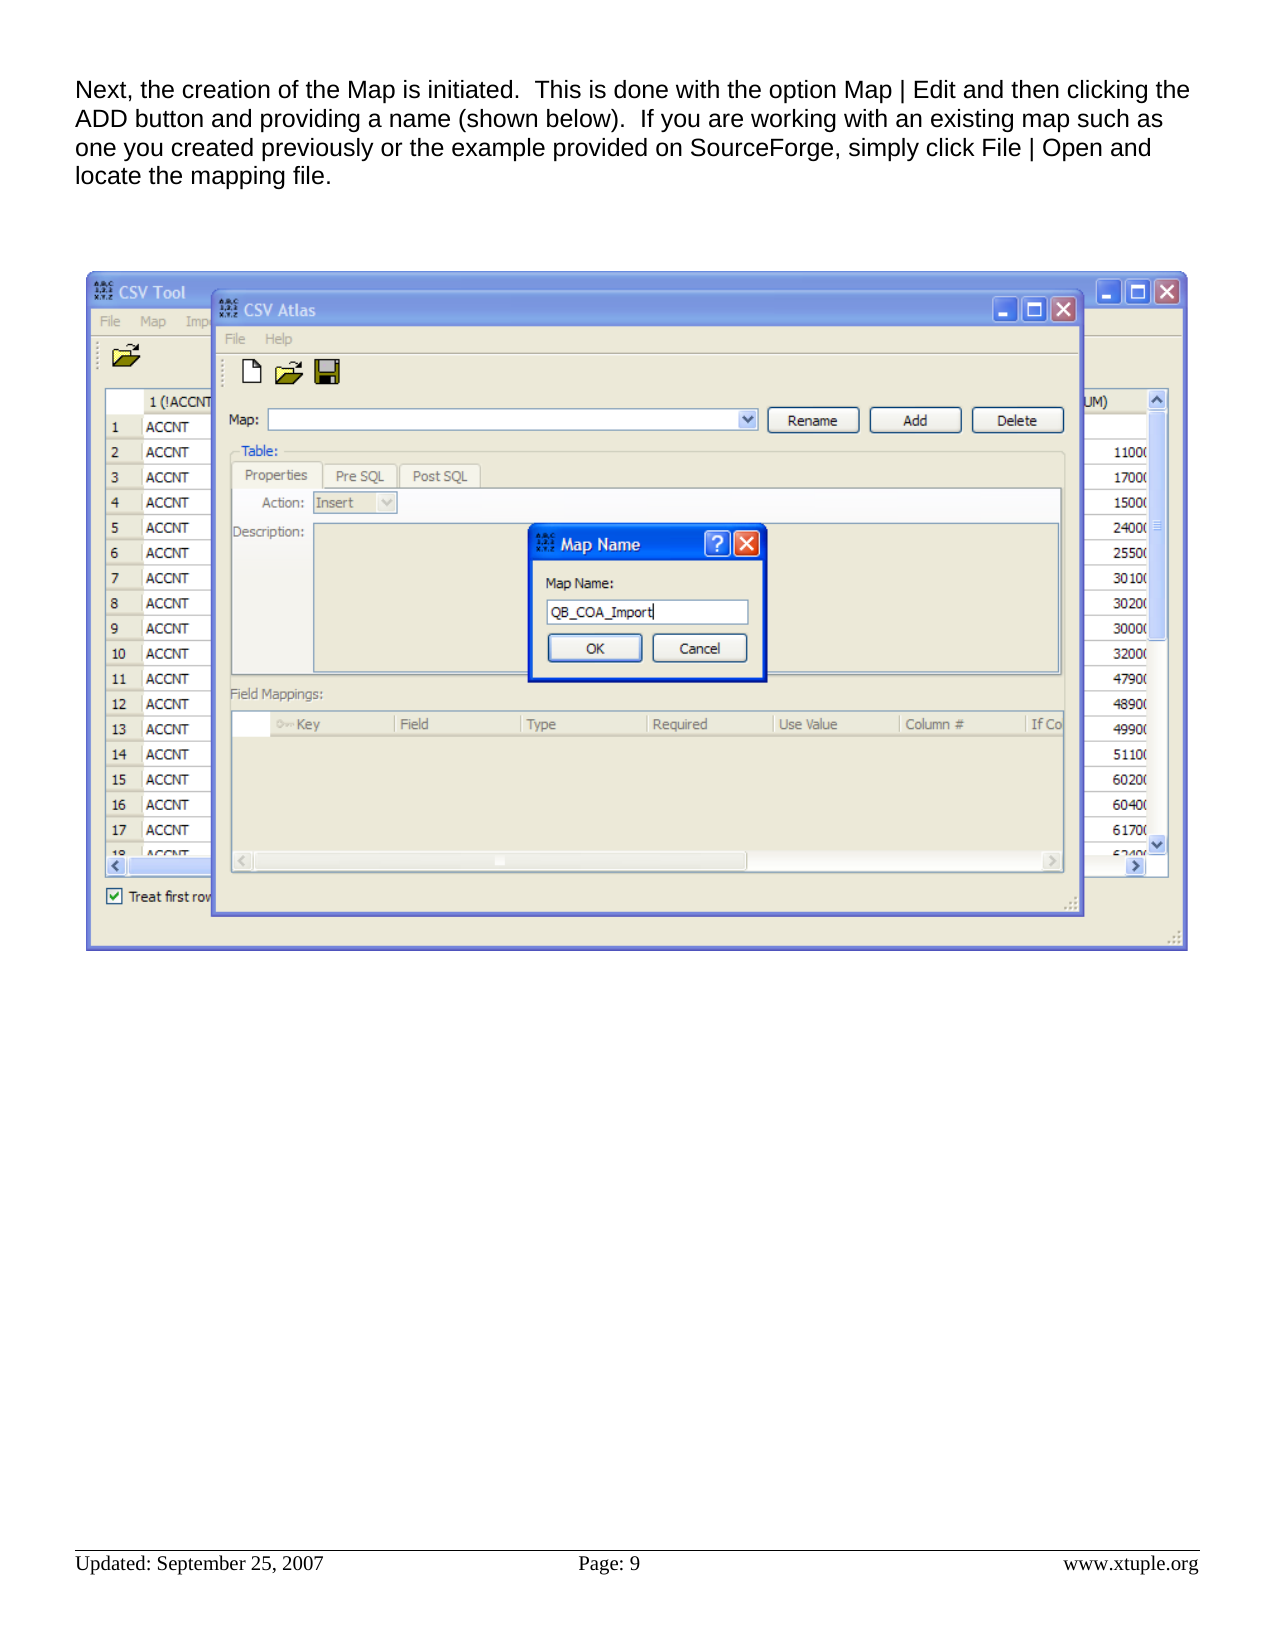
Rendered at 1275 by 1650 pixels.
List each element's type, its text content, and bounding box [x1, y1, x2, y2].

picture [86, 271, 1188, 951]
text Next, the creation of the Map is initiated. This is done with the option Map | Edit and then clicking the ADD button and providing a name (shown below). If you are working with an existing map such as one you created previously or the example provided on SourceForge, simply click File | Open and locate the mapping file. [75, 75, 1200, 190]
